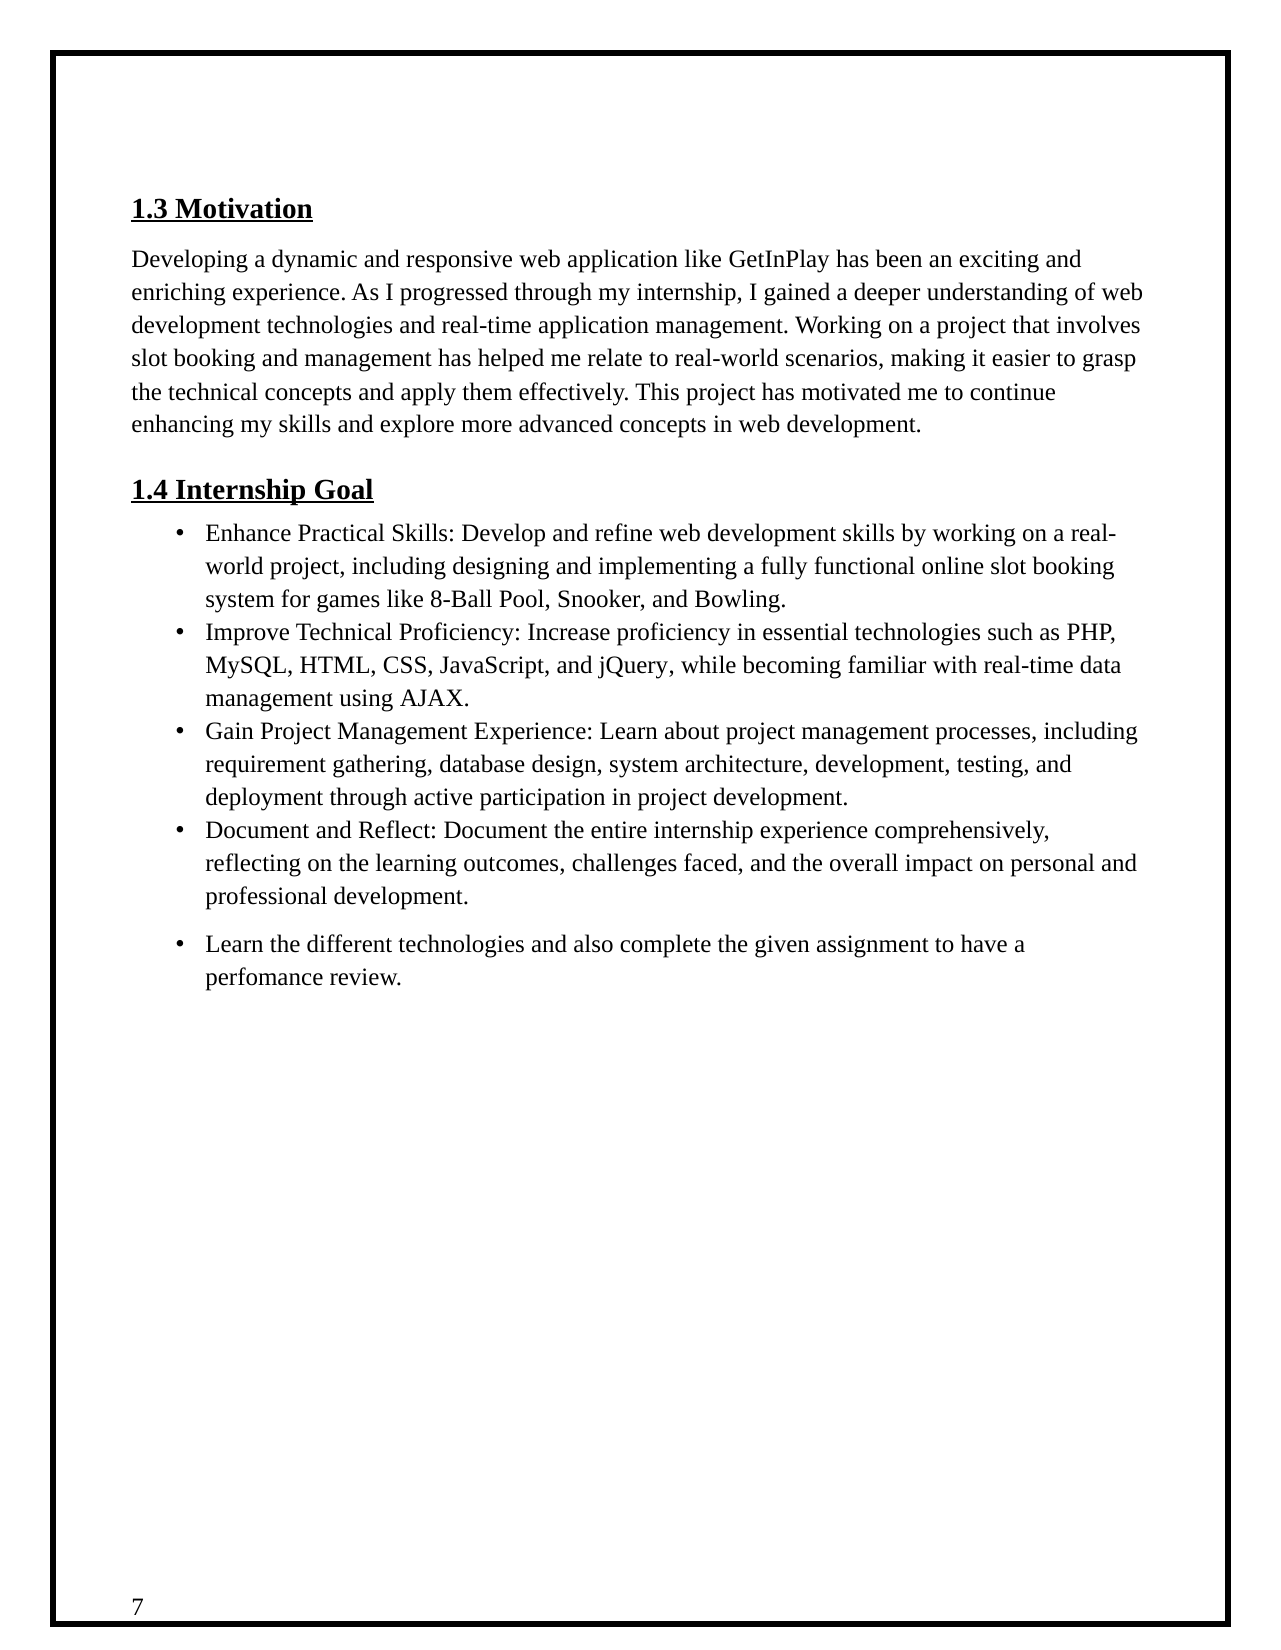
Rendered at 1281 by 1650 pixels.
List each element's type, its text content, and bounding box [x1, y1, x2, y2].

list Document and Reflect: Document the entire internship experience comprehensively, reflecting on the learning outcomes, challenges faced, and the overall impact on personal and professional development. [176, 815, 1143, 910]
text Developing a dynamic and responsive web application like GetInPlay has been an exciting and enriching experience. As I progressed through my internship, I gained a deeper understanding of web development technologies and real-time application management. Working on a project that involves slot booking and management has helped me relate to real-world scenarios, making it easier to grasp the technical concepts and apply them effectively. This project has motivated me to continue enhancing my skills and explore more advanced concepts in web development. [131, 244, 1143, 438]
list Learn the different technologies and also complete the given assignment to have a perfomance review. [176, 929, 1143, 990]
text 1.3 Motivation [131, 191, 1143, 225]
list Improve Technical Proficiency: Increase proficiency in essential technologies such as PHP, MySQL, HTML, CSS, JavaScript, and jQuery, while becoming familiar with real-time data management using AJAX. [176, 617, 1143, 712]
subtitle 1.4 Internship Goal [131, 472, 1143, 505]
list Enhance Practical Skills: Develop and refine web development skills by working on a real-world project, including designing and implementing a fully functional online slot booking system for games like 8-Ball Pool, Snooker, and Bowling. [176, 518, 1143, 613]
list Gain Project Management Experience: Learn about project management processes, including requirement gathering, database design, system architecture, development, testing, and deployment through active participation in project development. [176, 716, 1143, 811]
